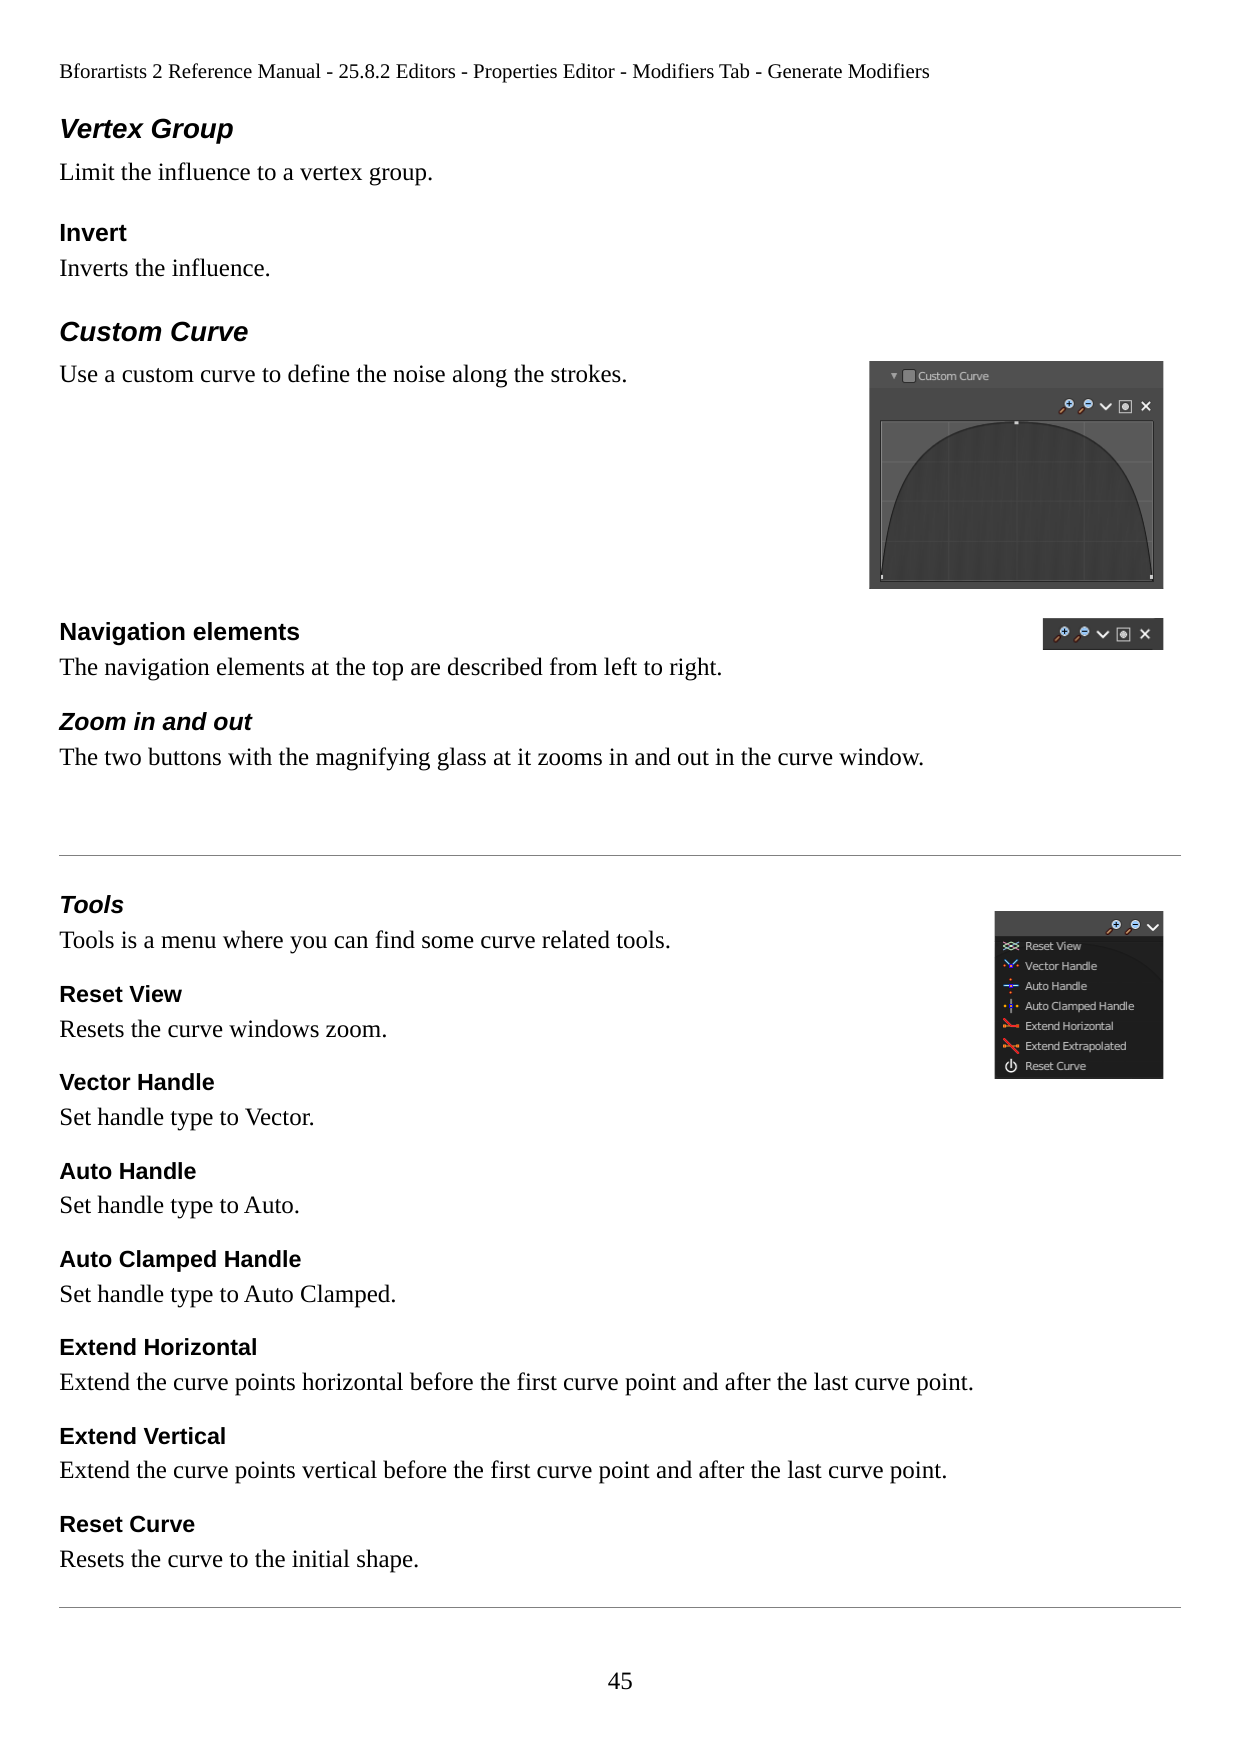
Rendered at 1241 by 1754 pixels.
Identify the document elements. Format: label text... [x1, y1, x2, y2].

subtitle Auto Clamped Handle [59, 1246, 1181, 1272]
text Limit the influence to a vertex group. [59, 157, 1181, 186]
text Resets the curve to the initial shape. [59, 1544, 1181, 1572]
subtitle Extend Horizontal [59, 1334, 1181, 1361]
subtitle Extend Vertical [59, 1422, 1181, 1449]
text Set handle type to Auto Clamped. [59, 1279, 1181, 1307]
text Set handle type to Vector. [59, 1102, 1181, 1131]
subtitle Auto Handle [59, 1157, 1181, 1184]
subtitle Reset Curve [59, 1511, 1181, 1537]
picture [1042, 618, 1164, 650]
text Set handle type to Auto. [59, 1190, 1181, 1219]
subtitle Navigation elements [59, 617, 1181, 646]
text Use a custom curve to define the noise along the strokes. [59, 359, 1181, 388]
text Resets the curve windows zoom. [59, 1014, 994, 1042]
subtitle [1164, 981, 1181, 1007]
subtitle Reset View [59, 981, 994, 1007]
picture [869, 361, 1164, 589]
text The two buttons with the magnifying glass at it zooms in and out in the curve window. [59, 742, 1181, 771]
text The navigation elements at the top are described from left to right. [59, 652, 1181, 681]
text Tools is a menu where you can find some curve related tools. [59, 925, 994, 954]
text Extend the curve points horizontal before the first curve point and after the last curve point. [59, 1367, 1181, 1396]
subtitle Vector Handle [59, 1069, 1181, 1096]
text Inverts the influence. [59, 253, 1181, 282]
subtitle Invert [59, 218, 1181, 247]
text Extend the curve points vertical before the first curve point and after the last curve point. [59, 1455, 1181, 1484]
subtitle Custom Curve [59, 315, 1181, 347]
subtitle Tools [59, 891, 1181, 919]
picture [994, 911, 1164, 1079]
subtitle Zoom in and out [59, 707, 1181, 736]
subtitle Vertex Group [59, 113, 1181, 144]
